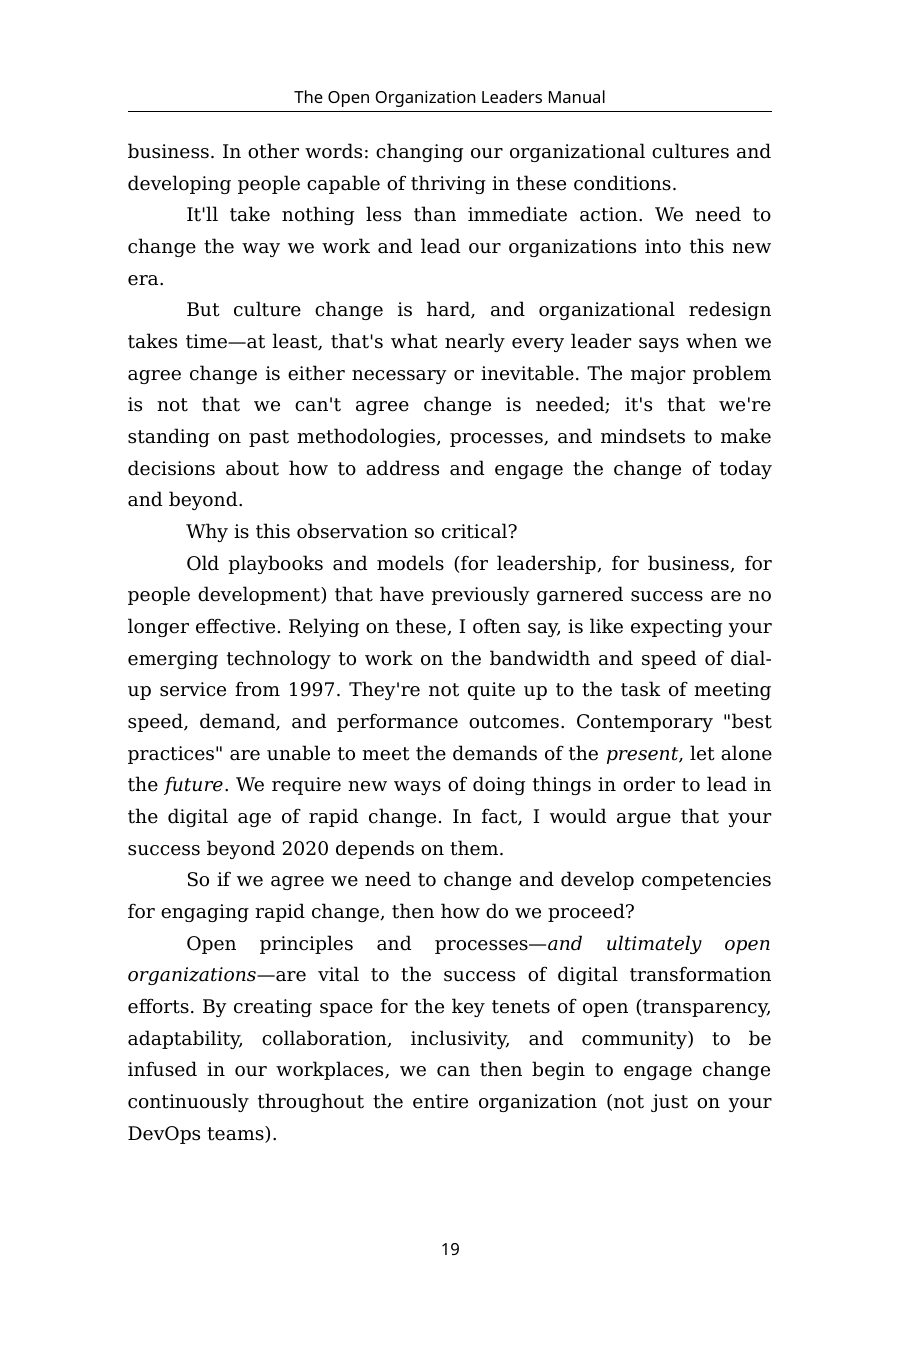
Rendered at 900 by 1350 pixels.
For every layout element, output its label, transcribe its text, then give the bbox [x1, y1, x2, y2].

text Open principles and processes—and ultimately open organizations—are vital to the success of digital transformation efforts. By creating space for the key tenets of open (transparency, adaptability, collaboration, inclusivity, and community) to be infused in our workplaces, we can then begin to engage change continuously throughout the entire organization (not just on your DevOps teams). [127, 933, 772, 1144]
text So if we agree we need to change and develop competencies for engaging rapid change, then how do we proceed? [127, 869, 772, 923]
text business. In other words: changing our organizational cultures and developing people capable of thriving in these conditions. [127, 141, 772, 194]
text But culture change is hard, and organizational redesign takes time—at least, that's what nearly every leader says when we agree change is either necessary or inevitable. The major problem is not that we can't agree change is needed; it's that we're standing on past methodologies, processes, and mindsets to make decisions about how to address and engage the change of today and beyond. [127, 299, 772, 511]
text Why is this observation so critical? [127, 521, 772, 543]
text Old playbooks and models (for leadership, for business, for people development) that have previously garnered success are no longer effective. Relying on these, I often say, is like expecting your emerging technology to work on the bandwidth and speed of dial-up service from 1997. They're not quite up to the task of meeting speed, demand, and performance outcomes. Contemporary "best practices" are unable to meet the demands of the present, let alone the future. We require new ways of doing things in order to lead in the digital age of rapid change. In fact, I would argue that your success beyond 2020 depends on them. [127, 553, 772, 859]
text It'll take nothing less than immediate action. We need to change the way we work and lead our organizations into this new era. [127, 204, 772, 289]
